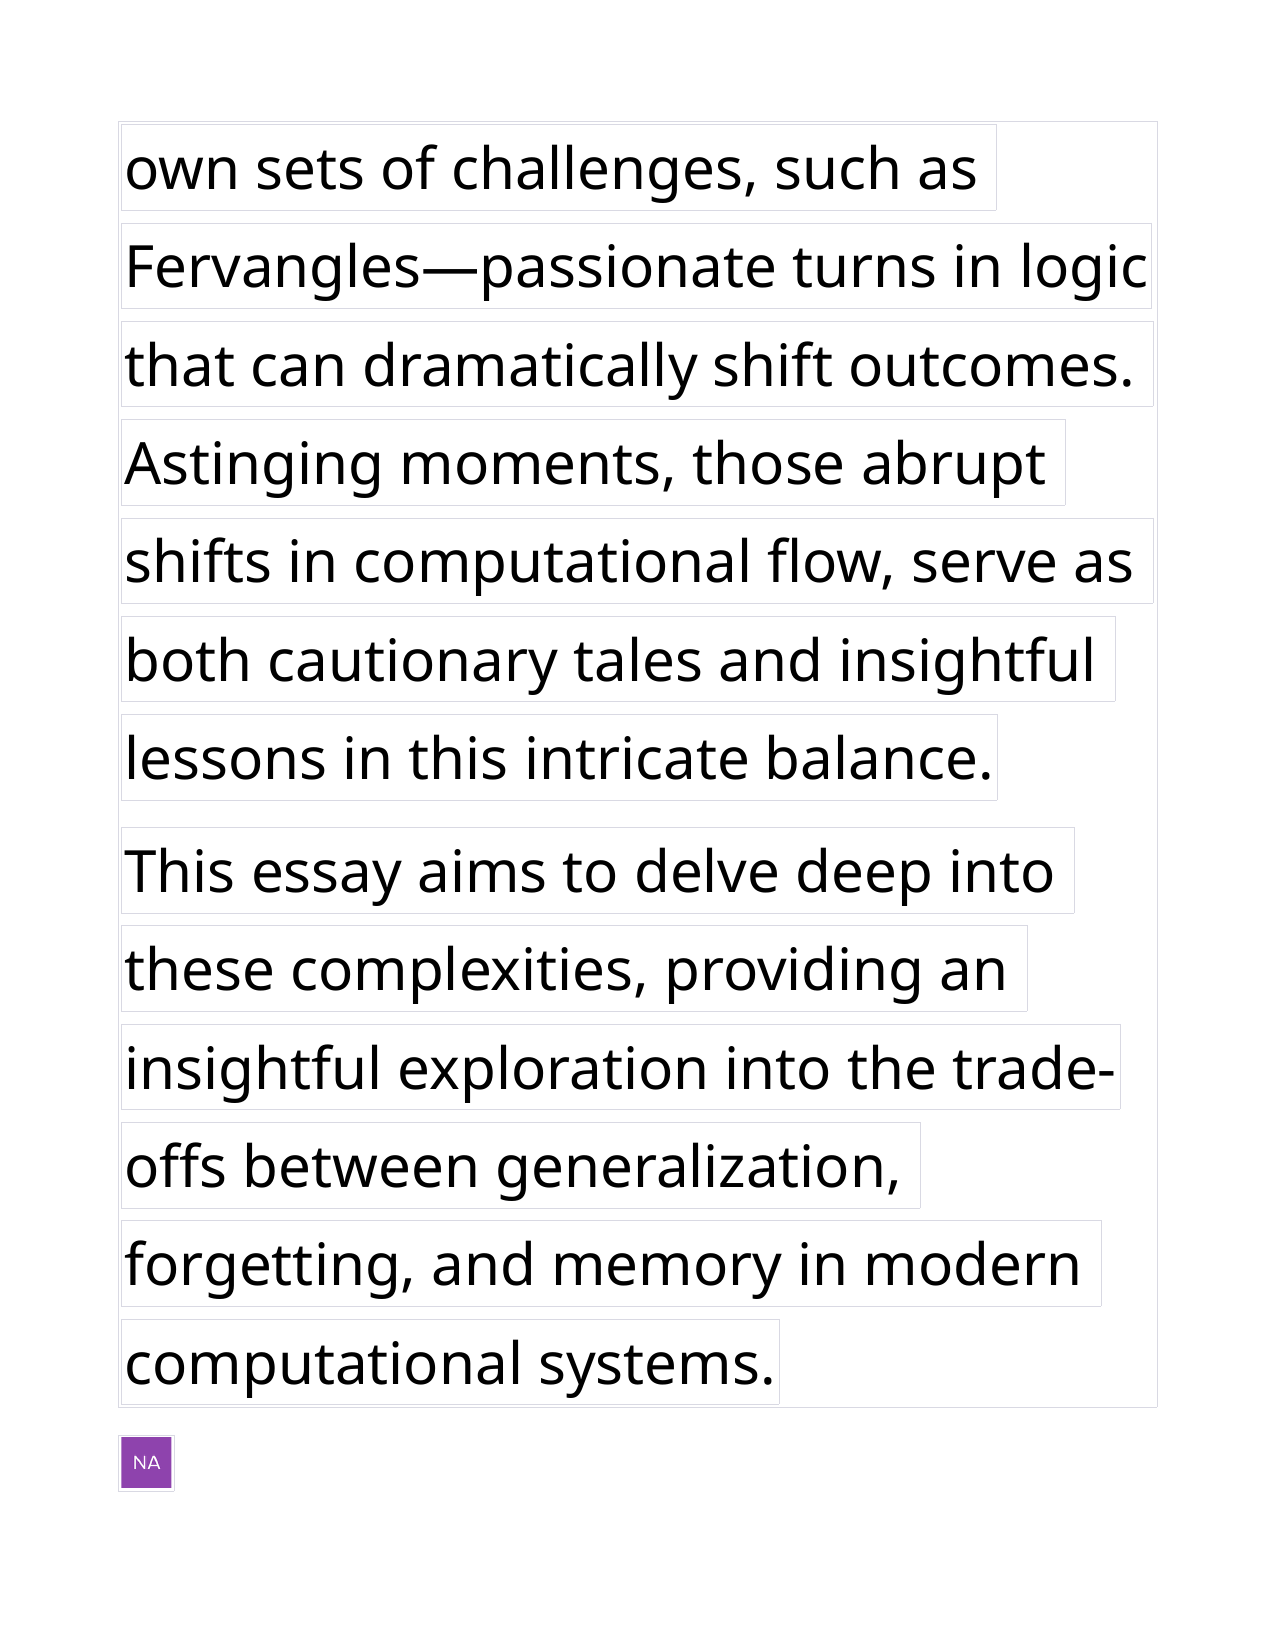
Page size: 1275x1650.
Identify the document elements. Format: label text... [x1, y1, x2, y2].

text This essay aims to delve deep into these complexities, providing an insightful exploration into the trade-offs between generalization, forgetting, and memory in modern computational systems. [119, 824, 1157, 1407]
picture [121, 1437, 172, 1488]
text own sets of challenges, such as Fervangles—passionate turns in logic that can dramatically shift outcomes. Astinging moments, those abrupt shifts in computational flow, serve as both cautionary tales and insightful lessons in this intricate balance. [119, 122, 1157, 800]
